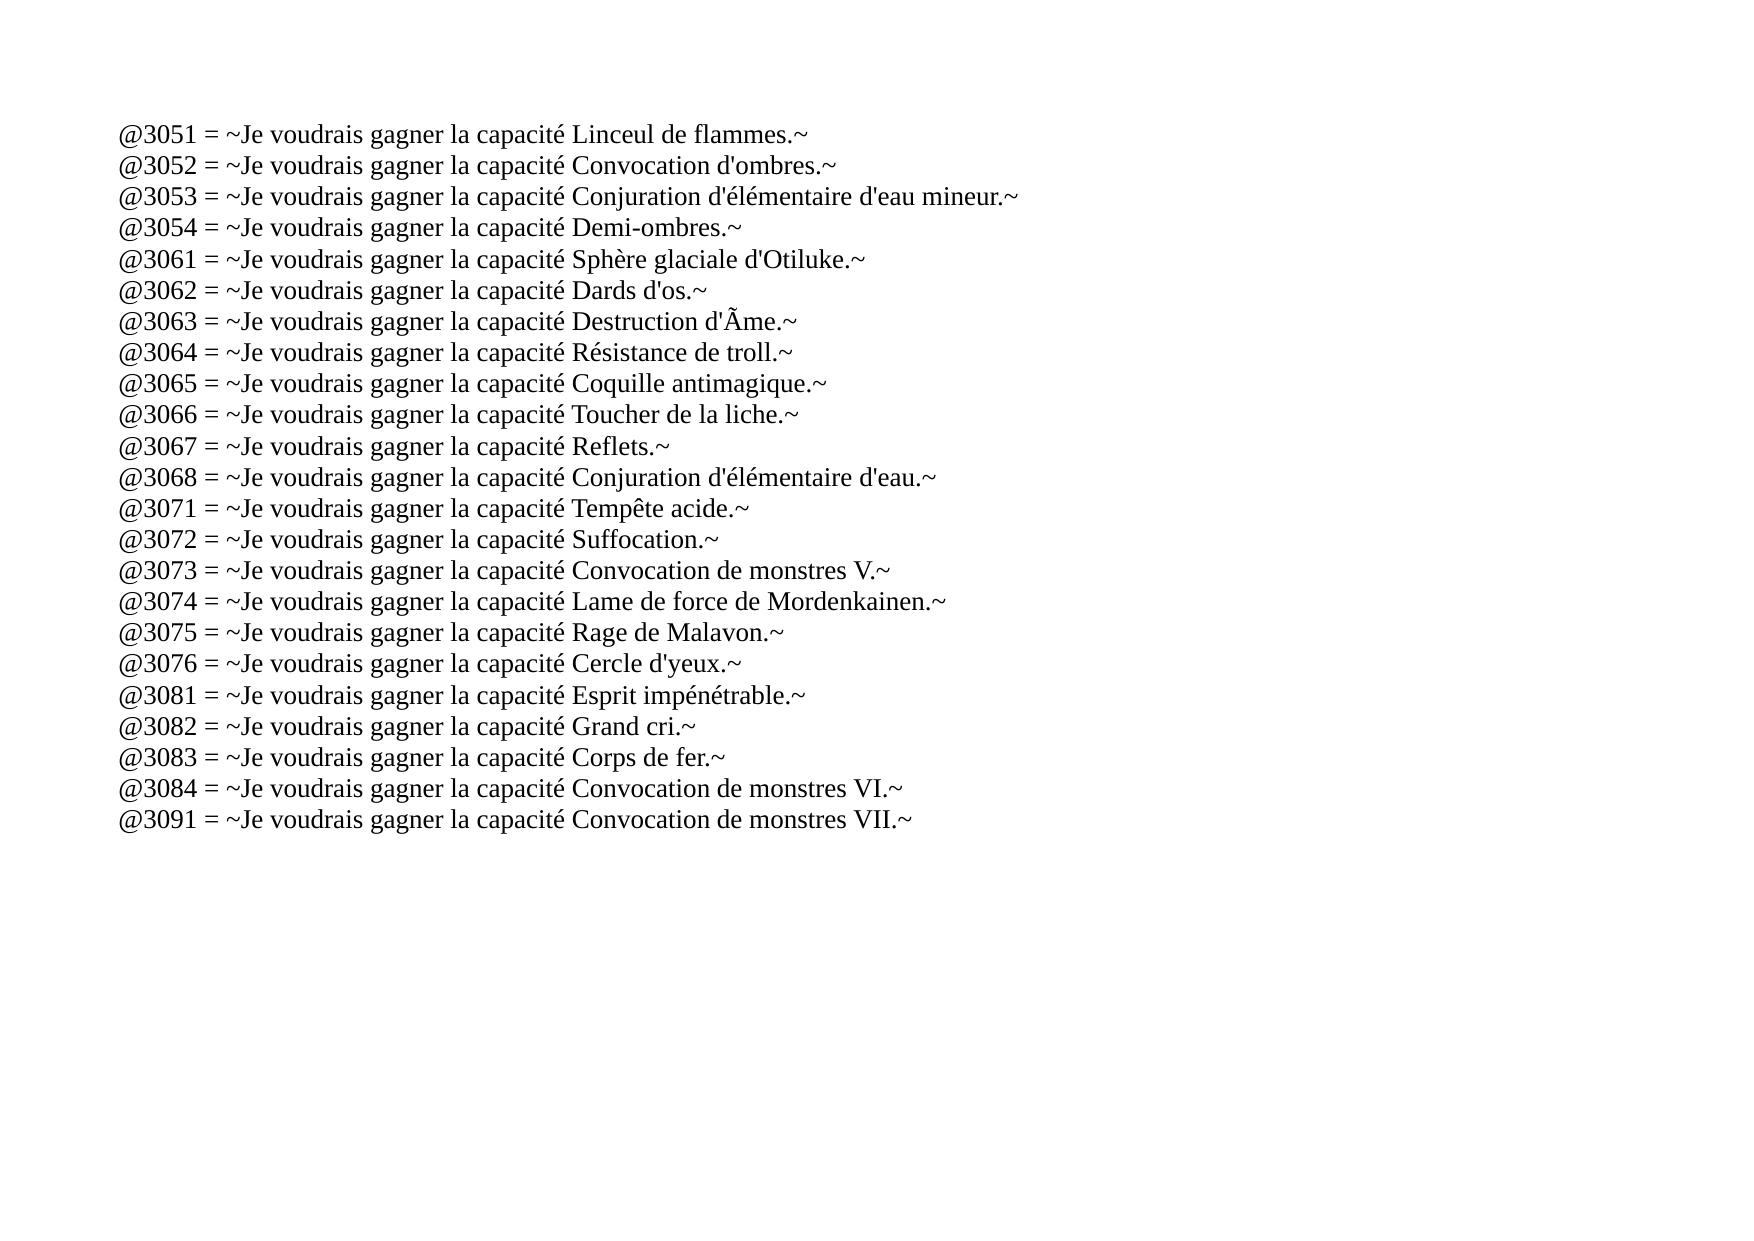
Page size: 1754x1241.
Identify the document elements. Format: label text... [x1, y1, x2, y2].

text @3062 = ~Je voudrais gagner la capacité Dards d'os.~ [118, 274, 1636, 305]
text @3054 = ~Je voudrais gagner la capacité Demi-ombres.~ [118, 212, 1636, 243]
text @3091 = ~Je voudrais gagner la capacité Convocation de monstres VII.~ [118, 803, 1636, 834]
text @3073 = ~Je voudrais gagner la capacité Convocation de monstres V.~ [118, 554, 1636, 585]
text @3084 = ~Je voudrais gagner la capacité Convocation de monstres VI.~ [118, 772, 1636, 803]
text @3072 = ~Je voudrais gagner la capacité Suffocation.~ [118, 523, 1636, 554]
text @3068 = ~Je voudrais gagner la capacité Conjuration d'élémentaire d'eau.~ [118, 461, 1636, 492]
text @3063 = ~Je voudrais gagner la capacité Destruction d'Ãme.~ [118, 305, 1636, 336]
text @3065 = ~Je voudrais gagner la capacité Coquille antimagique.~ [118, 367, 1636, 398]
text @3081 = ~Je voudrais gagner la capacité Esprit impénétrable.~ [118, 679, 1636, 710]
text @3076 = ~Je voudrais gagner la capacité Cercle d'yeux.~ [118, 648, 1636, 679]
text @3061 = ~Je voudrais gagner la capacité Sphère glaciale d'Otiluke.~ [118, 243, 1636, 274]
text @3083 = ~Je voudrais gagner la capacité Corps de fer.~ [118, 741, 1636, 772]
text @3066 = ~Je voudrais gagner la capacité Toucher de la liche.~ [118, 398, 1636, 429]
text @3075 = ~Je voudrais gagner la capacité Rage de Malavon.~ [118, 616, 1636, 648]
text @3052 = ~Je voudrais gagner la capacité Convocation d'ombres.~ [118, 149, 1636, 180]
text @3053 = ~Je voudrais gagner la capacité Conjuration d'élémentaire d'eau mineur.~ [118, 180, 1636, 212]
text @3074 = ~Je voudrais gagner la capacité Lame de force de Mordenkainen.~ [118, 585, 1636, 616]
text @3082 = ~Je voudrais gagner la capacité Grand cri.~ [118, 710, 1636, 741]
text @3051 = ~Je voudrais gagner la capacité Linceul de flammes.~ [118, 118, 1636, 149]
text @3067 = ~Je voudrais gagner la capacité Reflets.~ [118, 429, 1636, 461]
text @3071 = ~Je voudrais gagner la capacité Tempête acide.~ [118, 492, 1636, 523]
text @3064 = ~Je voudrais gagner la capacité Résistance de troll.~ [118, 336, 1636, 367]
